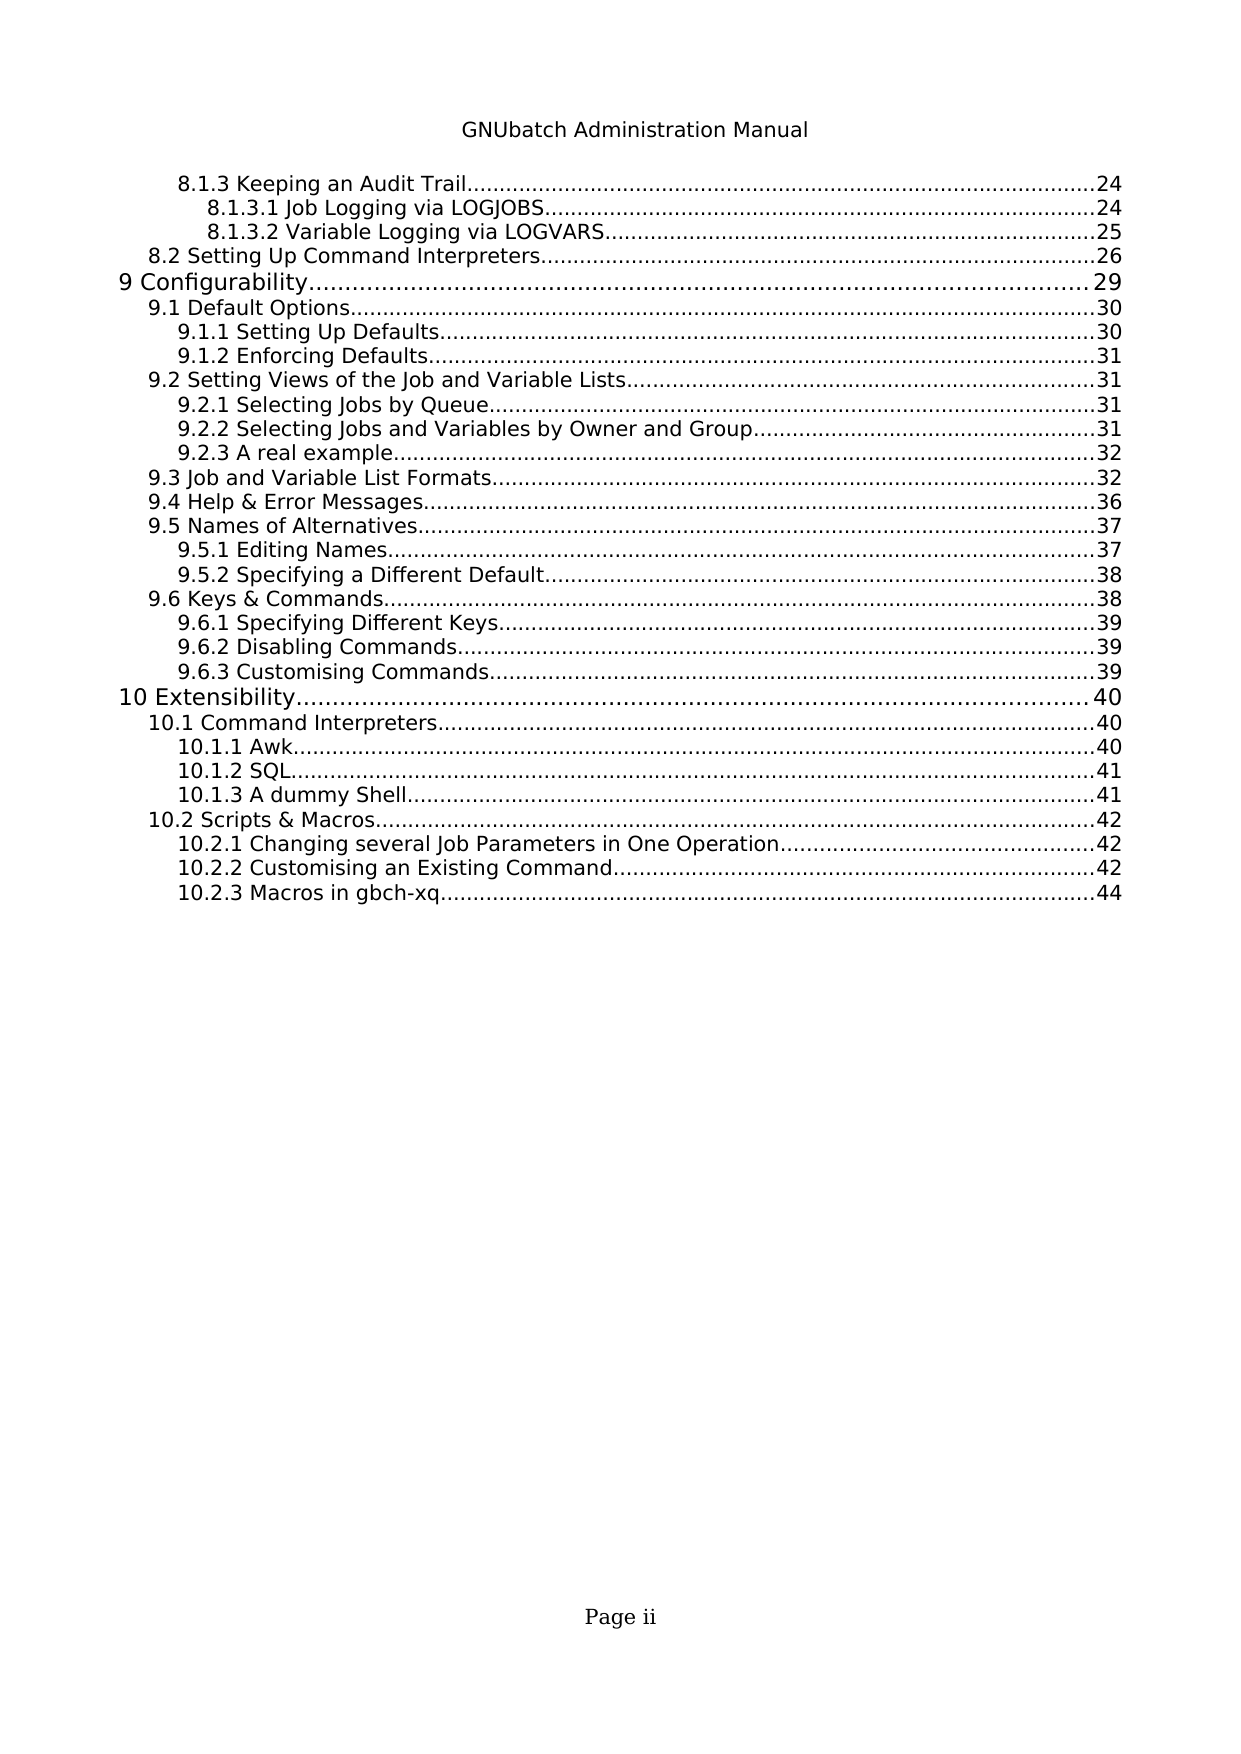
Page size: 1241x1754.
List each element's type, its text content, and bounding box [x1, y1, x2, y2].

text 10 Extensibility 40 [118, 684, 1122, 711]
text 8.1.3 Keeping an Audit Trail 24 [177, 172, 1122, 196]
text 9.4 Help & Error Messages 36 [148, 490, 1122, 514]
text 10.2.3 Macros in gbch-xq 44 [177, 881, 1122, 905]
text 9.5.2 Specifying a Different Default 38 [177, 563, 1122, 587]
text 9.6 Keys & Commands 38 [148, 587, 1122, 611]
text 9.1.1 Setting Up Defaults 30 [177, 320, 1122, 344]
text 8.1.3.1 Job Logging via LOGJOBS 24 [207, 196, 1122, 220]
text 9.6.2 Disabling Commands 39 [177, 636, 1122, 660]
text 10.1 Command Interpreters 40 [148, 711, 1122, 735]
text 9.3 Job and Variable List Formats 32 [148, 466, 1122, 490]
text 10.1.1 Awk 40 [177, 735, 1122, 759]
text 9.2.3 A real example 32 [177, 441, 1122, 466]
text 9.2 Setting Views of the Job and Variable Lists 31 [148, 368, 1122, 393]
text 10.2 Scripts & Macros 42 [148, 808, 1122, 832]
text 10.1.3 A dummy Shell 41 [177, 784, 1122, 808]
text 9.5 Names of Alternatives 37 [148, 514, 1122, 538]
text 9.2.2 Selecting Jobs and Variables by Owner and Group 31 [177, 417, 1122, 441]
text 10.2.1 Changing several Job Parameters in One Operation 42 [177, 832, 1122, 856]
text 9.1 Default Options 30 [148, 296, 1122, 320]
text 8.1.3.2 Variable Logging via LOGVARS 25 [207, 220, 1122, 245]
text 9.2.1 Selecting Jobs by Queue 31 [177, 393, 1122, 417]
text 9.1.2 Enforcing Defaults 31 [177, 344, 1122, 368]
text 9 Configurability 29 [118, 269, 1122, 296]
text 10.2.2 Customising an Existing Command 42 [177, 856, 1122, 881]
text 9.5.1 Editing Names 37 [177, 538, 1122, 563]
text 9.6.1 Specifying Different Keys 39 [177, 611, 1122, 636]
text 10.1.2 SQL 41 [177, 759, 1122, 784]
text 9.6.3 Customising Commands 39 [177, 660, 1122, 684]
text 8.2 Setting Up Command Interpreters 26 [148, 245, 1122, 269]
